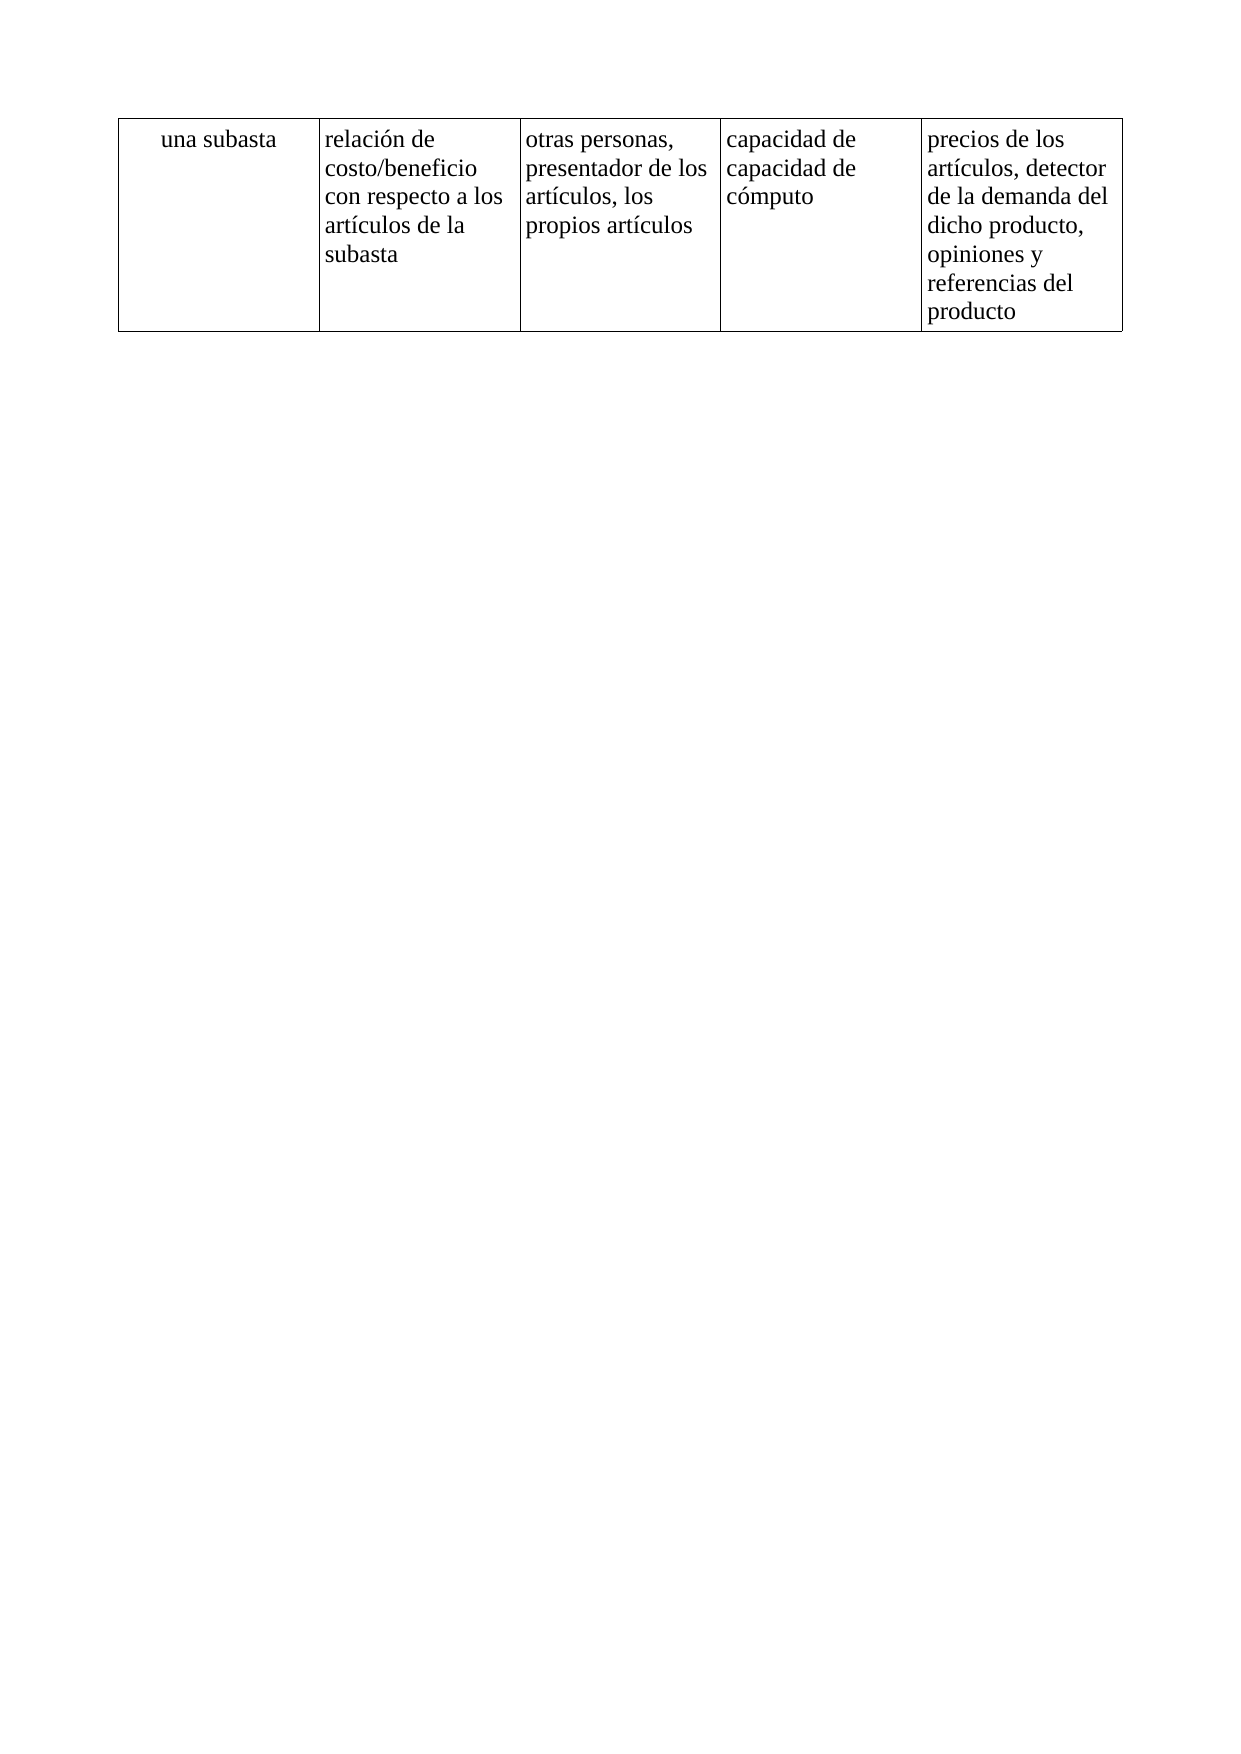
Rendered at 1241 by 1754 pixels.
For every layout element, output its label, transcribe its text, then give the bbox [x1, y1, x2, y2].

table_cell precios de los artículos, detector de la demanda del dicho producto, opiniones y referencias del producto [922, 119, 1122, 331]
table_cell capacidad de capacidad de cómputo [721, 119, 921, 331]
table_cell una subasta [119, 119, 319, 331]
table_cell otras personas, presentador de los artículos, los propios artículos [521, 119, 720, 331]
table_cell relación de costo/beneficio con respecto a los artículos de la subasta [320, 119, 520, 331]
